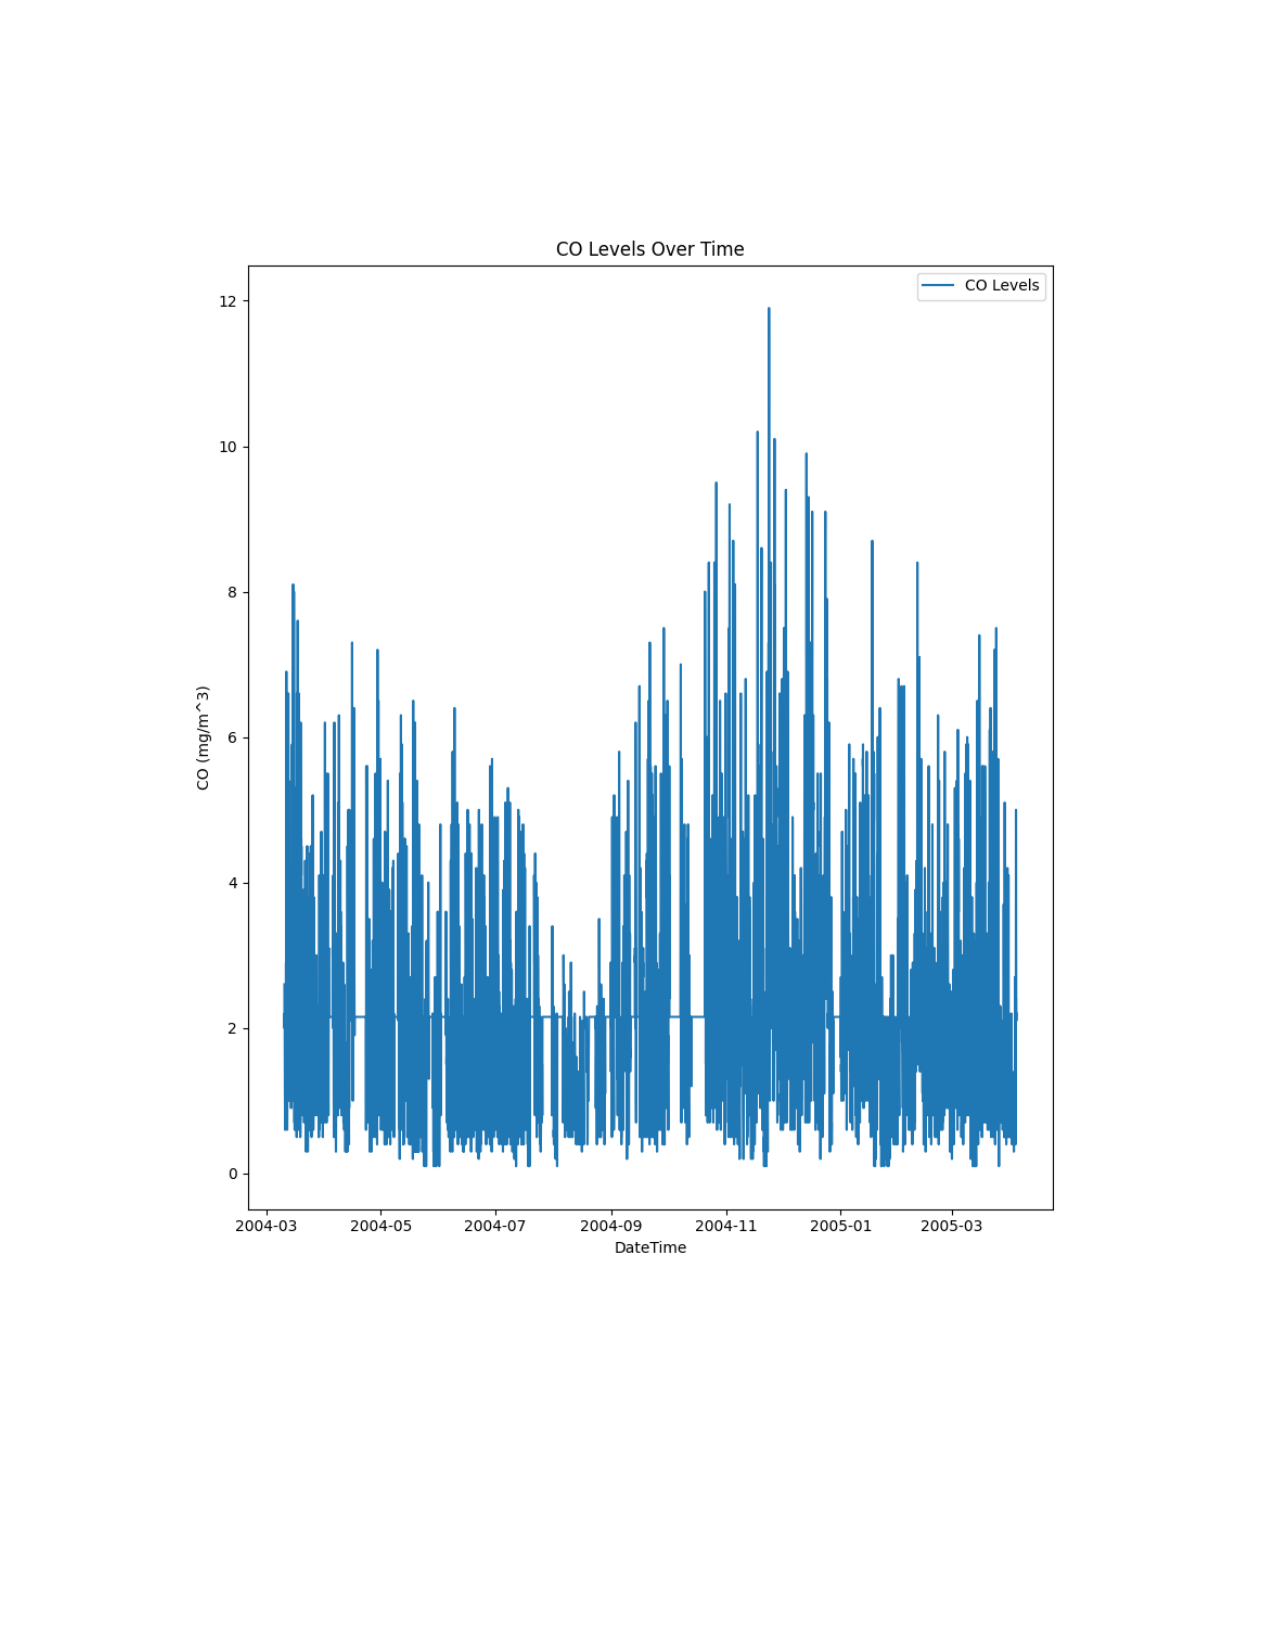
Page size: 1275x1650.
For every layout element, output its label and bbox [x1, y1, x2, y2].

picture [118, 118, 1157, 1344]
